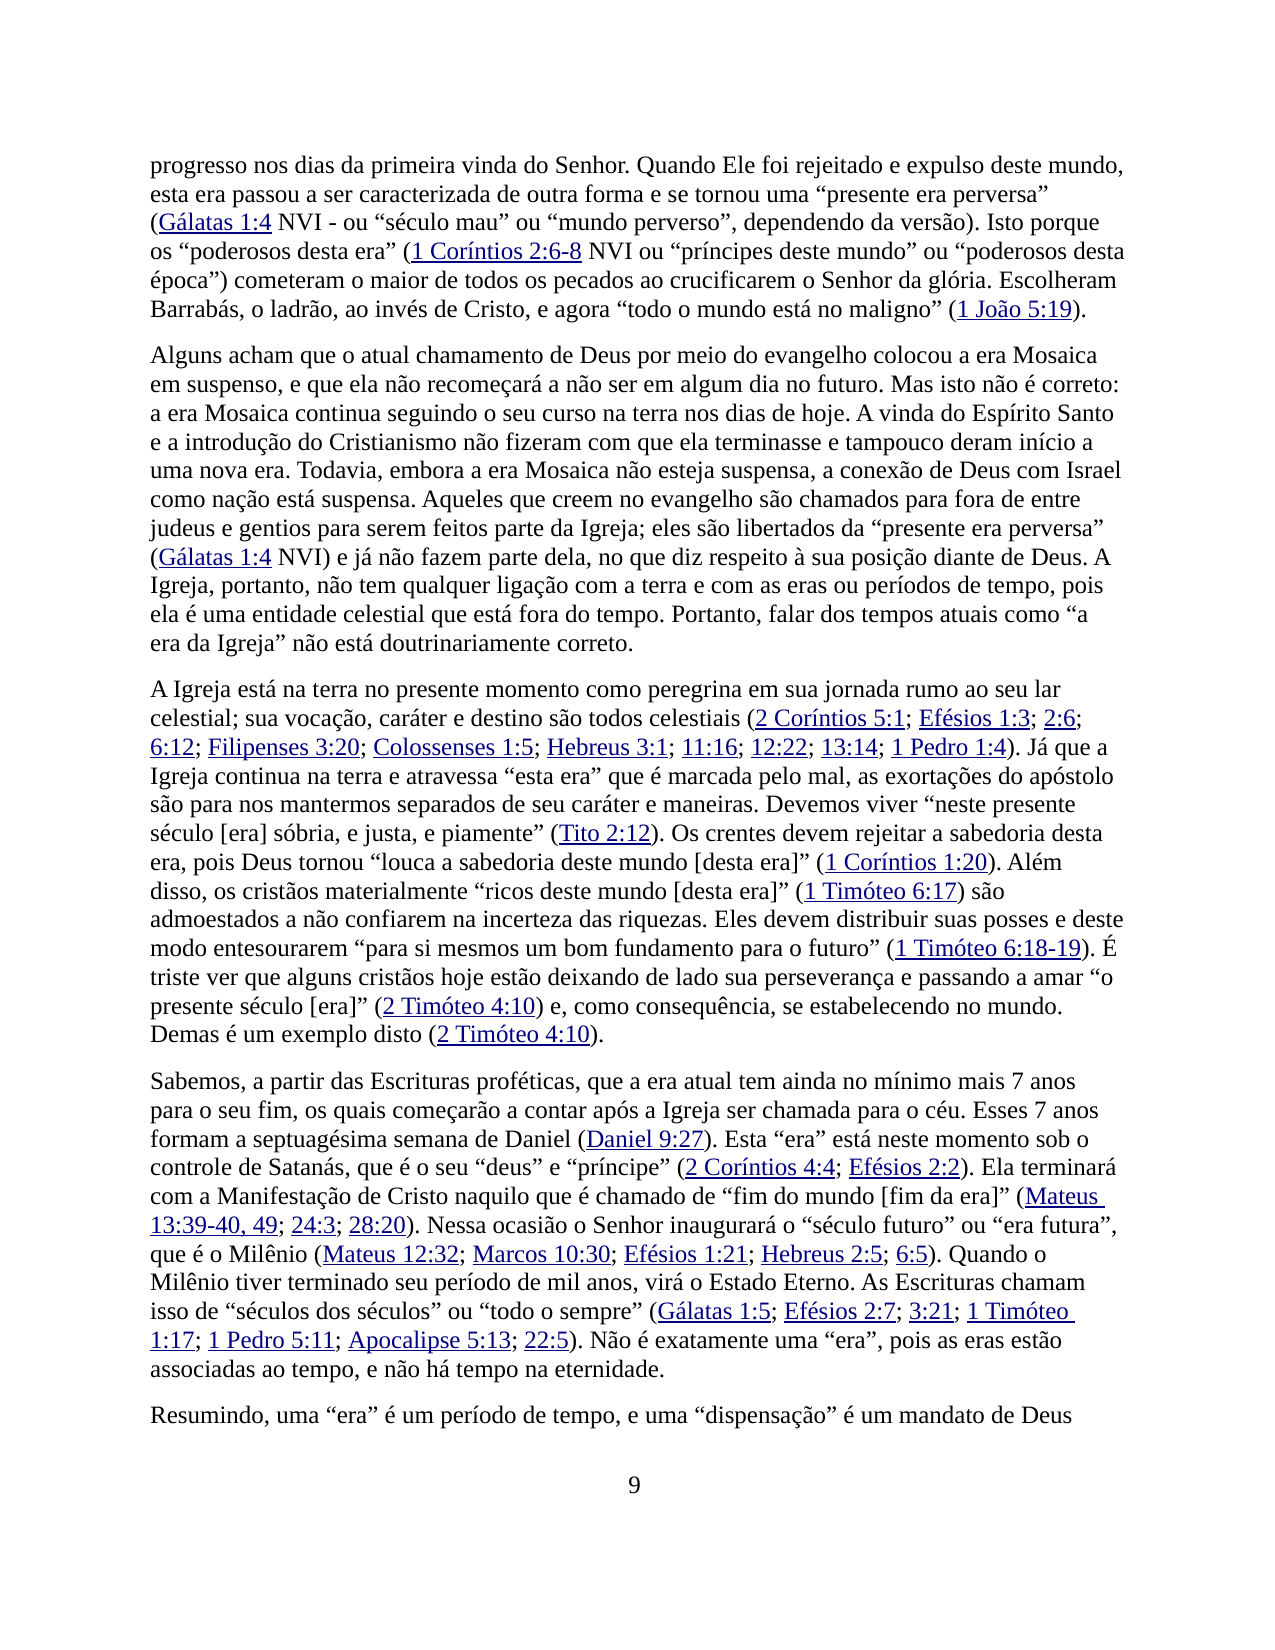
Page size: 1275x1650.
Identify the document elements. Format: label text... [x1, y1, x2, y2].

text Alguns acham que o atual chamamento de Deus por meio do evangelho colocou a era Mosaica em suspenso, e que ela não recomeçará a não ser em algum dia no futuro. Mas isto não é correto: a era Mosaica continua seguindo o seu curso na terra nos dias de hoje. A vinda do Espírito Santo e a introdução do Cristianismo não fizeram com que ela terminasse e tampouco deram início a uma nova era. Todavia, embora a era Mosaica não esteja suspensa, a conexão de Deus com Israel como nação está suspensa. Aqueles que creem no evangelho são chamados para fora de entre judeus e gentios para serem feitos parte da Igreja; eles são libertados da “presente era perversa” (Gálatas 1:4 NVI) e já não fazem parte dela, no que diz respeito à sua posição diante de Deus. A Igreja, portanto, não tem qualquer ligação com a terra e com as eras ou períodos de tempo, pois ela é uma entidade celestial que está fora do tempo. Portanto, falar dos tempos atuais como “a era da Igreja” não está doutrinariamente correto. [150, 340, 1125, 657]
text progresso nos dias da primeira vinda do Senhor. Quando Ele foi rejeitado e expulso deste mundo, esta era passou a ser caracterizada de outra forma e se tornou uma “presente era perversa” (Gálatas 1:4 NVI - ou “século mau” ou “mundo perverso”, dependendo da versão). Isto porque os “poderosos desta era” (1 Coríntios 2:6-8 NVI ou “príncipes deste mundo” ou “poderosos desta época”) cometeram o maior de todos os pecados ao crucificarem o Senhor da glória. Escolheram Barrabás, o ladrão, ao invés de Cristo, e agora “todo o mundo está no maligno” (1 João 5:19). [150, 150, 1125, 322]
text Sabemos, a partir das Escrituras proféticas, que a era atual tem ainda no mínimo mais 7 anos para o seu fim, os quais começarão a contar após a Igreja ser chamada para o céu. Esses 7 anos formam a septuagésima semana de Daniel (Daniel 9:27). Esta “era” está neste momento sob o controle de Satanás, que é o seu “deus” e “príncipe” (2 Coríntios 4:4; Efésios 2:2). Ela terminará com a Manifestação de Cristo naquilo que é chamado de “fim do mundo [fim da era]” (Mateus 13:39-40, 49; 24:3; 28:20). Nessa ocasião o Senhor inaugurará o “século futuro” ou “era futura”, que é o Milênio (Mateus 12:32; Marcos 10:30; Efésios 1:21; Hebreus 2:5; 6:5). Quando o Milênio tiver terminado seu período de mil anos, virá o Estado Eterno. As Escrituras chamam isso de “séculos dos séculos” ou “todo o sempre” (Gálatas 1:5; Efésios 2:7; 3:21; 1 Timóteo 1:17; 1 Pedro 5:11; Apocalipse 5:13; 22:5). Não é exatamente uma “era”, pois as eras estão associadas ao tempo, e não há tempo na eternidade. [150, 1066, 1125, 1382]
text A Igreja está na terra no presente momento como peregrina em sua jornada rumo ao seu lar celestial; sua vocação, caráter e destino são todos celestiais (2 Coríntios 5:1; Efésios 1:3; 2:6; 6:12; Filipenses 3:20; Colossenses 1:5; Hebreus 3:1; 11:16; 12:22; 13:14; 1 Pedro 1:4). Já que a Igreja continua na terra e atravessa “esta era” que é marcada pelo mal, as exortações do apóstolo são para nos mantermos separados de seu caráter e maneiras. Devemos viver “neste presente século [era] sóbria, e justa, e piamente” (Tito 2:12). Os crentes devem rejeitar a sabedoria desta era, pois Deus tornou “louca a sabedoria deste mundo [desta era]” (1 Coríntios 1:20). Além disso, os cristãos materialmente “ricos deste mundo [desta era]” (1 Timóteo 6:17) são admoestados a não confiarem na incerteza das riquezas. Eles devem distribuir suas posses e deste modo entesourarem “para si mesmos um bom fundamento para o futuro” (1 Timóteo 6:18-19). É triste ver que alguns cristãos hoje estão deixando de lado sua perseverança e passando a amar “o presente século [era]” (2 Timóteo 4:10) e, como consequência, se estabelecendo no mundo. Demas é um exemplo disto (2 Timóteo 4:10). [150, 674, 1125, 1048]
text Resumindo, uma “era” é um período de tempo, e uma “dispensação” é um mandato de Deus [150, 1400, 1125, 1429]
